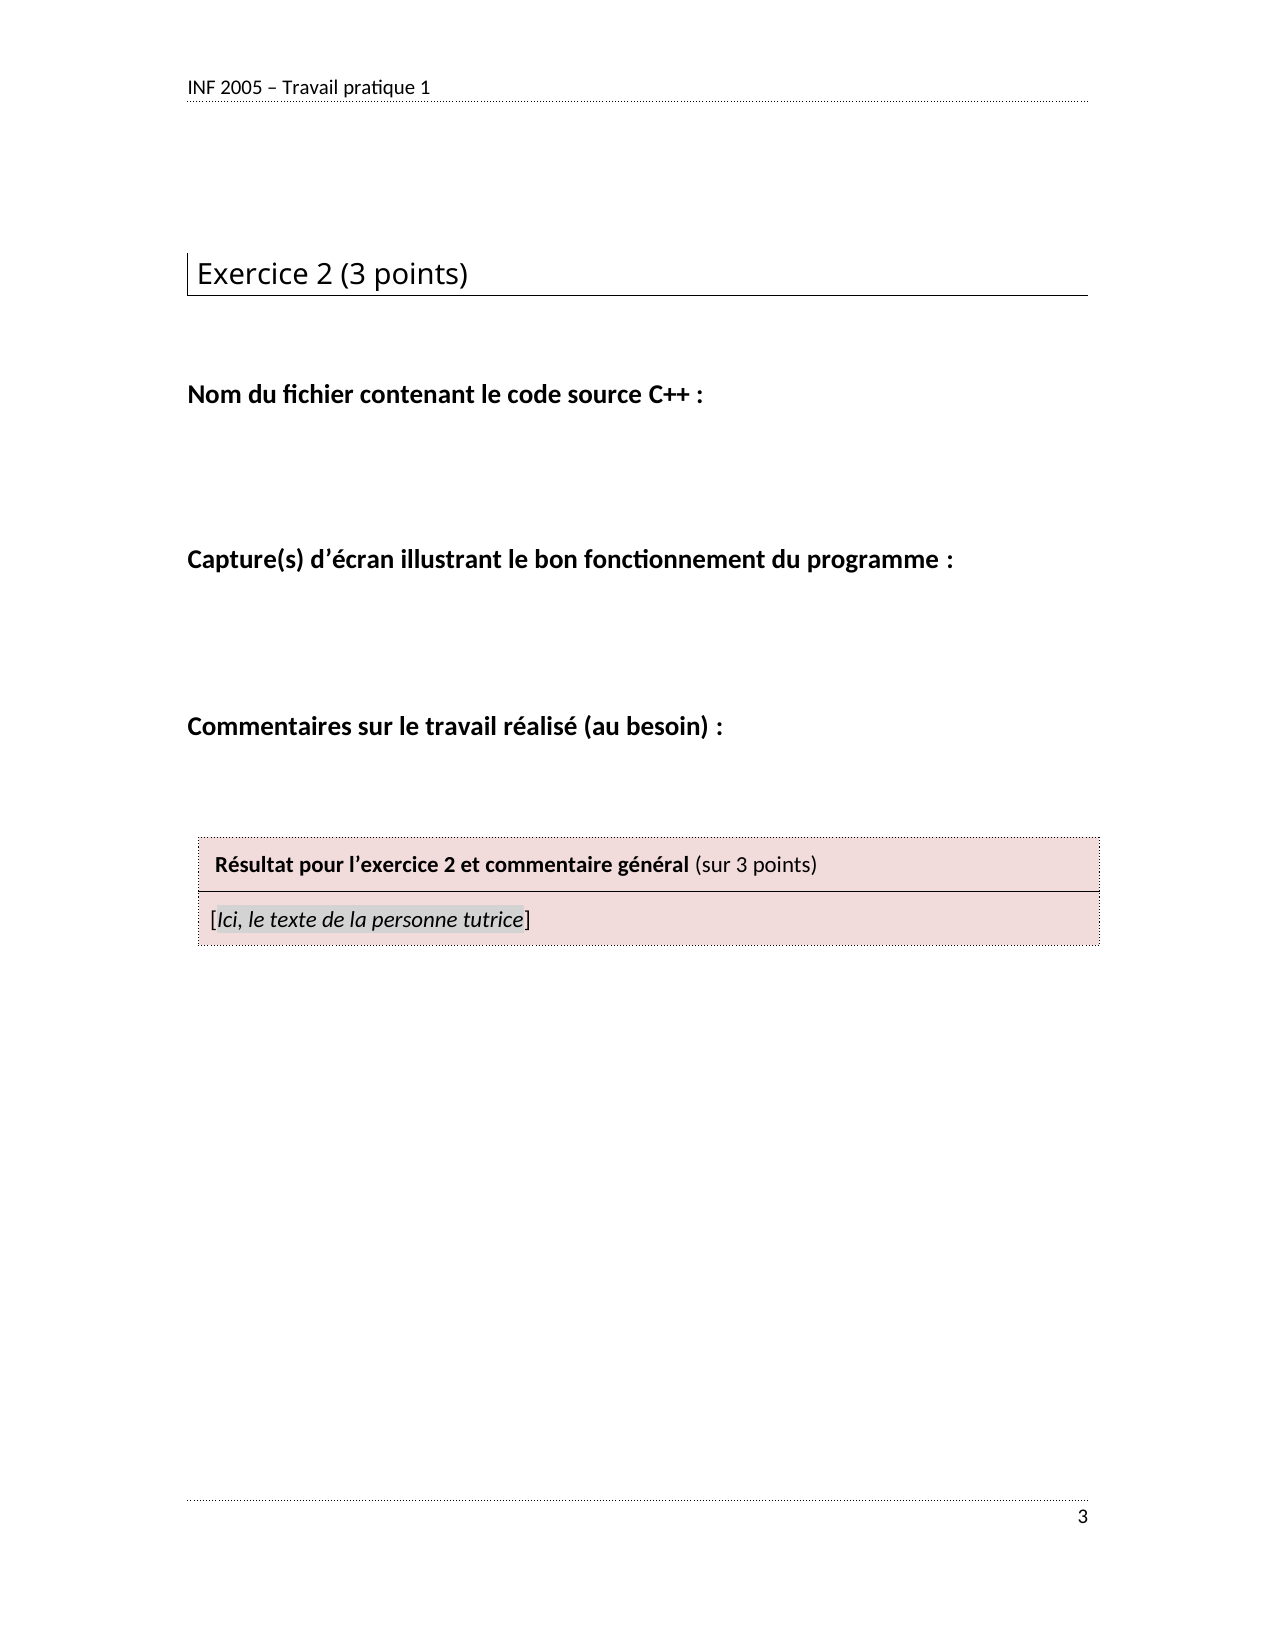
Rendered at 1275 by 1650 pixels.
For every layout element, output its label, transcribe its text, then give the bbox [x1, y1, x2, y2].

table_header Résultat pour l’exercice 2 et commentaire général (sur 3 points) [199, 837, 1099, 891]
subtitle Commentaires sur le travail réalisé (au besoin) : [187, 709, 1088, 742]
subtitle Exercice 2 (3 points) [188, 253, 1088, 295]
subtitle Capture(s) d’écran illustrant le bon fonctionnement du programme : [187, 543, 1088, 576]
subtitle Nom du fichier contenant le code source C++ : [187, 377, 1088, 410]
table_cell [Ici, le texte de la personne tutrice] [199, 892, 1099, 945]
